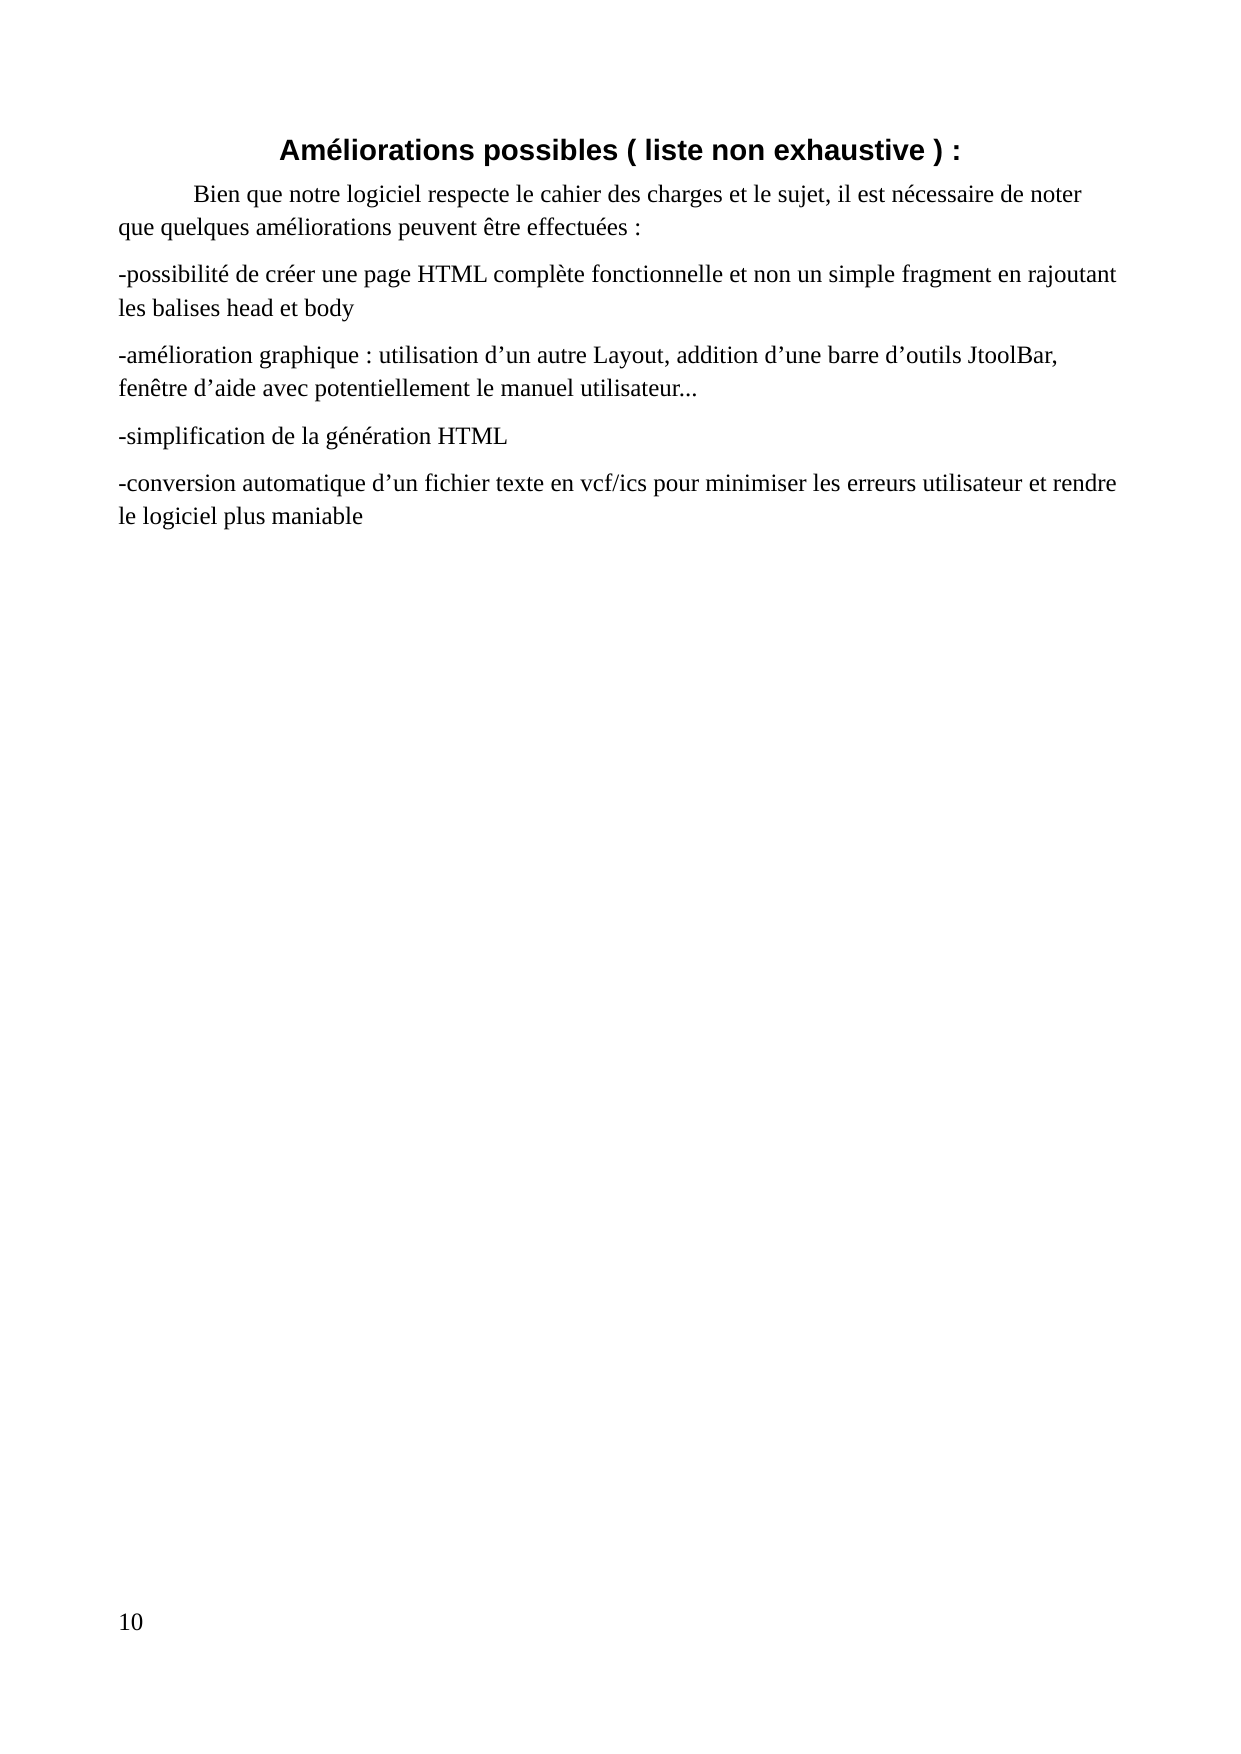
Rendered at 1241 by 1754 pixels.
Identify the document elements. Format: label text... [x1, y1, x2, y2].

text -possibilité de créer une page HTML complète fonctionnelle et non un simple fragment en rajoutant les balises head et body [118, 259, 1122, 321]
subtitle Améliorations possibles ( liste non exhaustive ) : [118, 133, 1122, 166]
text -simplification de la génération HTML [118, 421, 1122, 449]
text -amélioration graphique : utilisation d’un autre Layout, addition d’une barre d’outils JtoolBar, fenêtre d’aide avec potentiellement le manuel utilisateur... [118, 340, 1122, 402]
text Bien que notre logiciel respecte le cahier des charges et le sujet, il est nécessaire de noter que quelques améliorations peuvent être effectuées : [118, 179, 1122, 241]
text -conversion automatique d’un fichier texte en vcf/ics pour minimiser les erreurs utilisateur et rendre le logiciel plus maniable [118, 468, 1122, 530]
